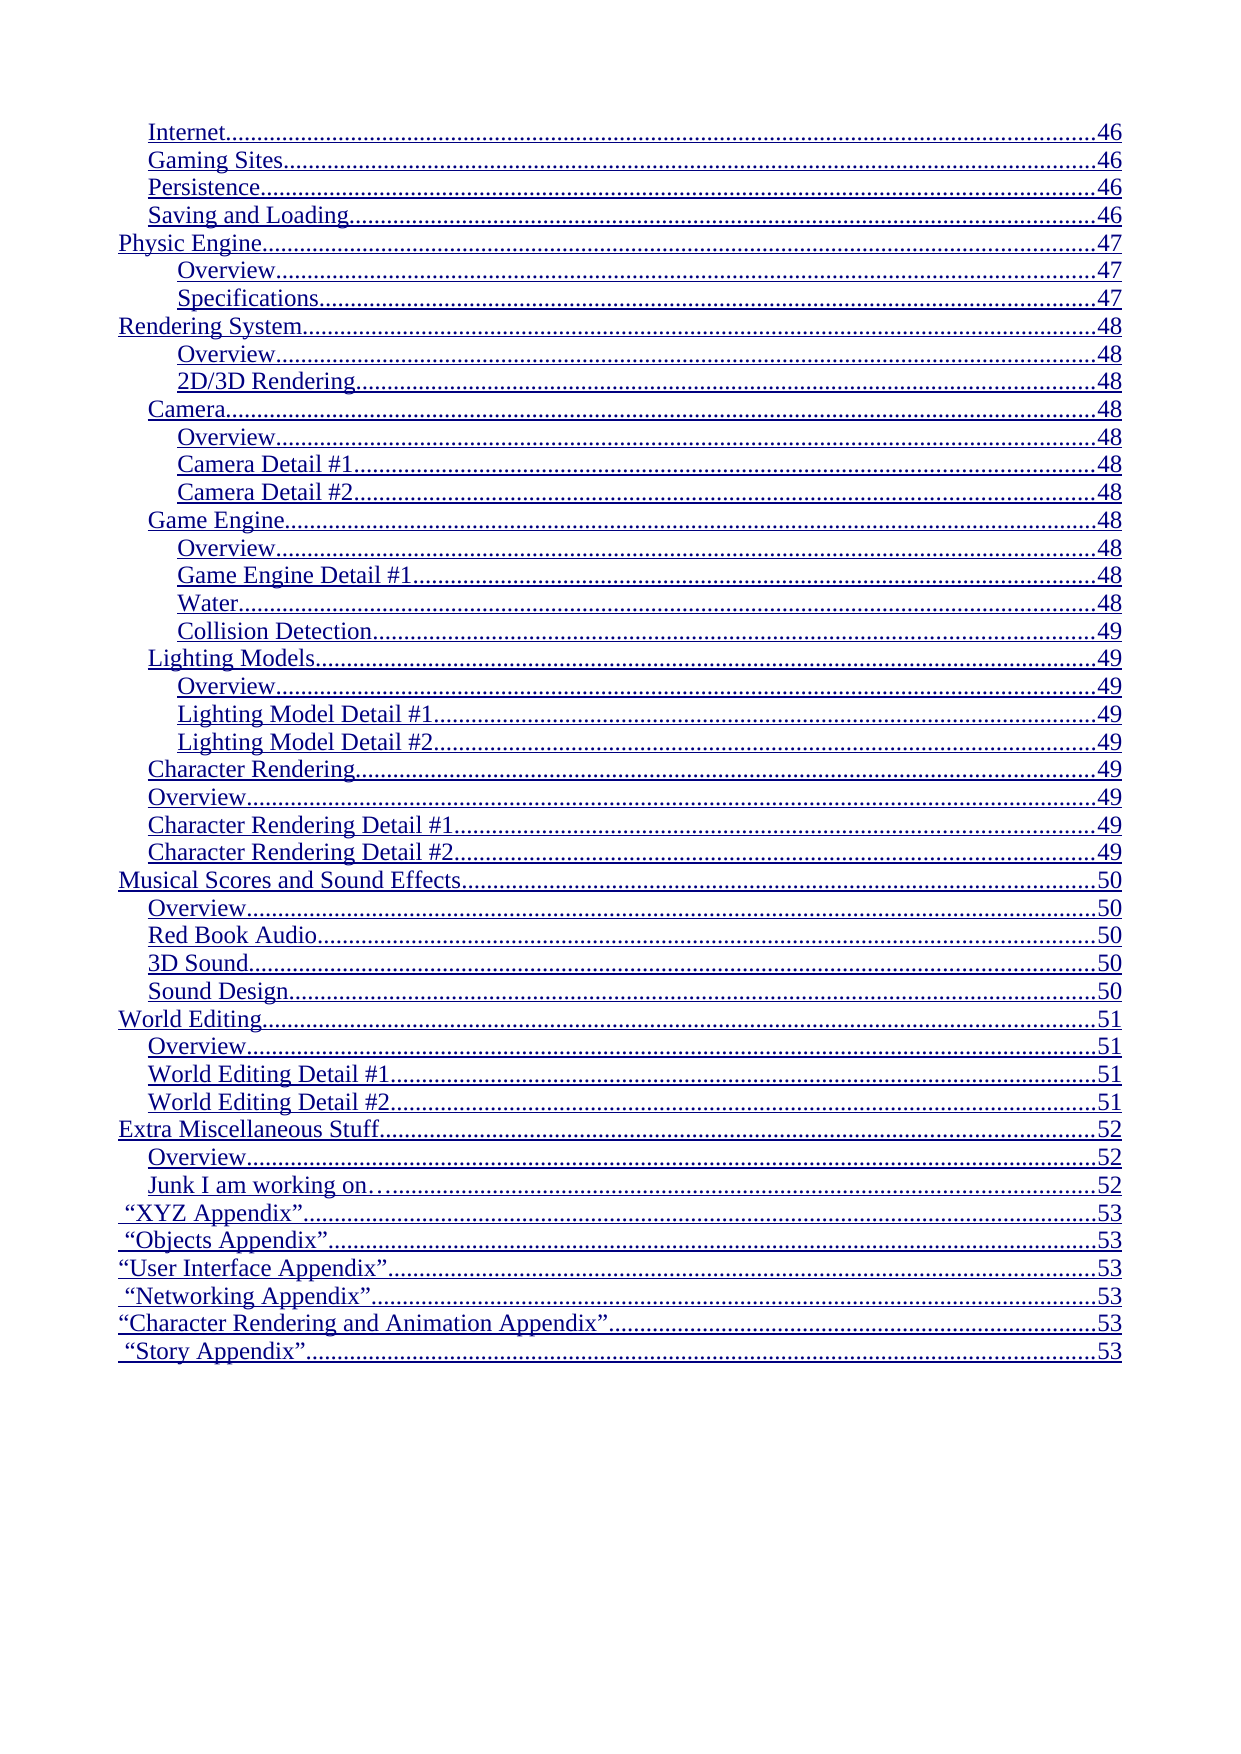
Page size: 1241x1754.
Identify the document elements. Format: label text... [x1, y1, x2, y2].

text Gaming Sites 46 [148, 146, 1122, 170]
text Overview 50 [148, 894, 1122, 918]
text “Character Rendering and Animation Appendix” 53 [118, 1309, 1122, 1333]
text Junk I am working on… 52 [148, 1171, 1122, 1195]
text Game Engine Detail #1 48 [177, 561, 1122, 585]
text Overview 49 [148, 783, 1122, 807]
text Camera Detail #2 48 [177, 478, 1122, 502]
text Lighting Model Detail #2 49 [177, 728, 1122, 752]
text 2D/3D Rendering 48 [177, 367, 1122, 391]
text Water 48 [177, 589, 1122, 613]
text “Networking Appendix” 53 [118, 1282, 1122, 1306]
text World Editing 51 [118, 1005, 1122, 1029]
text Extra Miscellaneous Stuff 52 [118, 1116, 1122, 1139]
text Collision Detection 49 [177, 617, 1122, 641]
text Overview 48 [177, 340, 1122, 364]
text Persistence 46 [148, 173, 1122, 197]
text World Editing Detail #1 51 [148, 1060, 1122, 1084]
text “XYZ Appendix” 53 [118, 1199, 1122, 1223]
text Character Rendering 49 [148, 755, 1122, 779]
text Camera Detail #1 48 [177, 451, 1122, 474]
text Overview 51 [148, 1032, 1122, 1056]
text Character Rendering Detail #2 49 [148, 838, 1122, 862]
text Internet 46 [148, 118, 1122, 142]
text Camera 48 [148, 395, 1122, 419]
text 3D Sound 50 [148, 949, 1122, 973]
text Specifications 47 [177, 284, 1122, 308]
text Lighting Models 49 [148, 644, 1122, 668]
text Saving and Loading 46 [148, 201, 1122, 225]
text Rendering System 48 [118, 312, 1122, 336]
text Sound Design 50 [148, 977, 1122, 1001]
text Overview 48 [177, 423, 1122, 447]
text Red Book Audio 50 [148, 922, 1122, 946]
text “User Interface Appendix” 53 [118, 1254, 1122, 1278]
text Game Engine 48 [148, 506, 1122, 530]
text Character Rendering Detail #1 49 [148, 811, 1122, 835]
text Physic Engine 47 [118, 229, 1122, 253]
text World Editing Detail #2 51 [148, 1088, 1122, 1112]
text Overview 47 [177, 257, 1122, 281]
text “Objects Appendix” 53 [118, 1226, 1122, 1250]
text Overview 52 [148, 1143, 1122, 1167]
text Musical Scores and Sound Effects 50 [118, 866, 1122, 890]
text Overview 49 [177, 672, 1122, 696]
text “Story Appendix” 53 [118, 1337, 1122, 1361]
text Lighting Model Detail #1 49 [177, 700, 1122, 724]
text Overview 48 [177, 534, 1122, 558]
